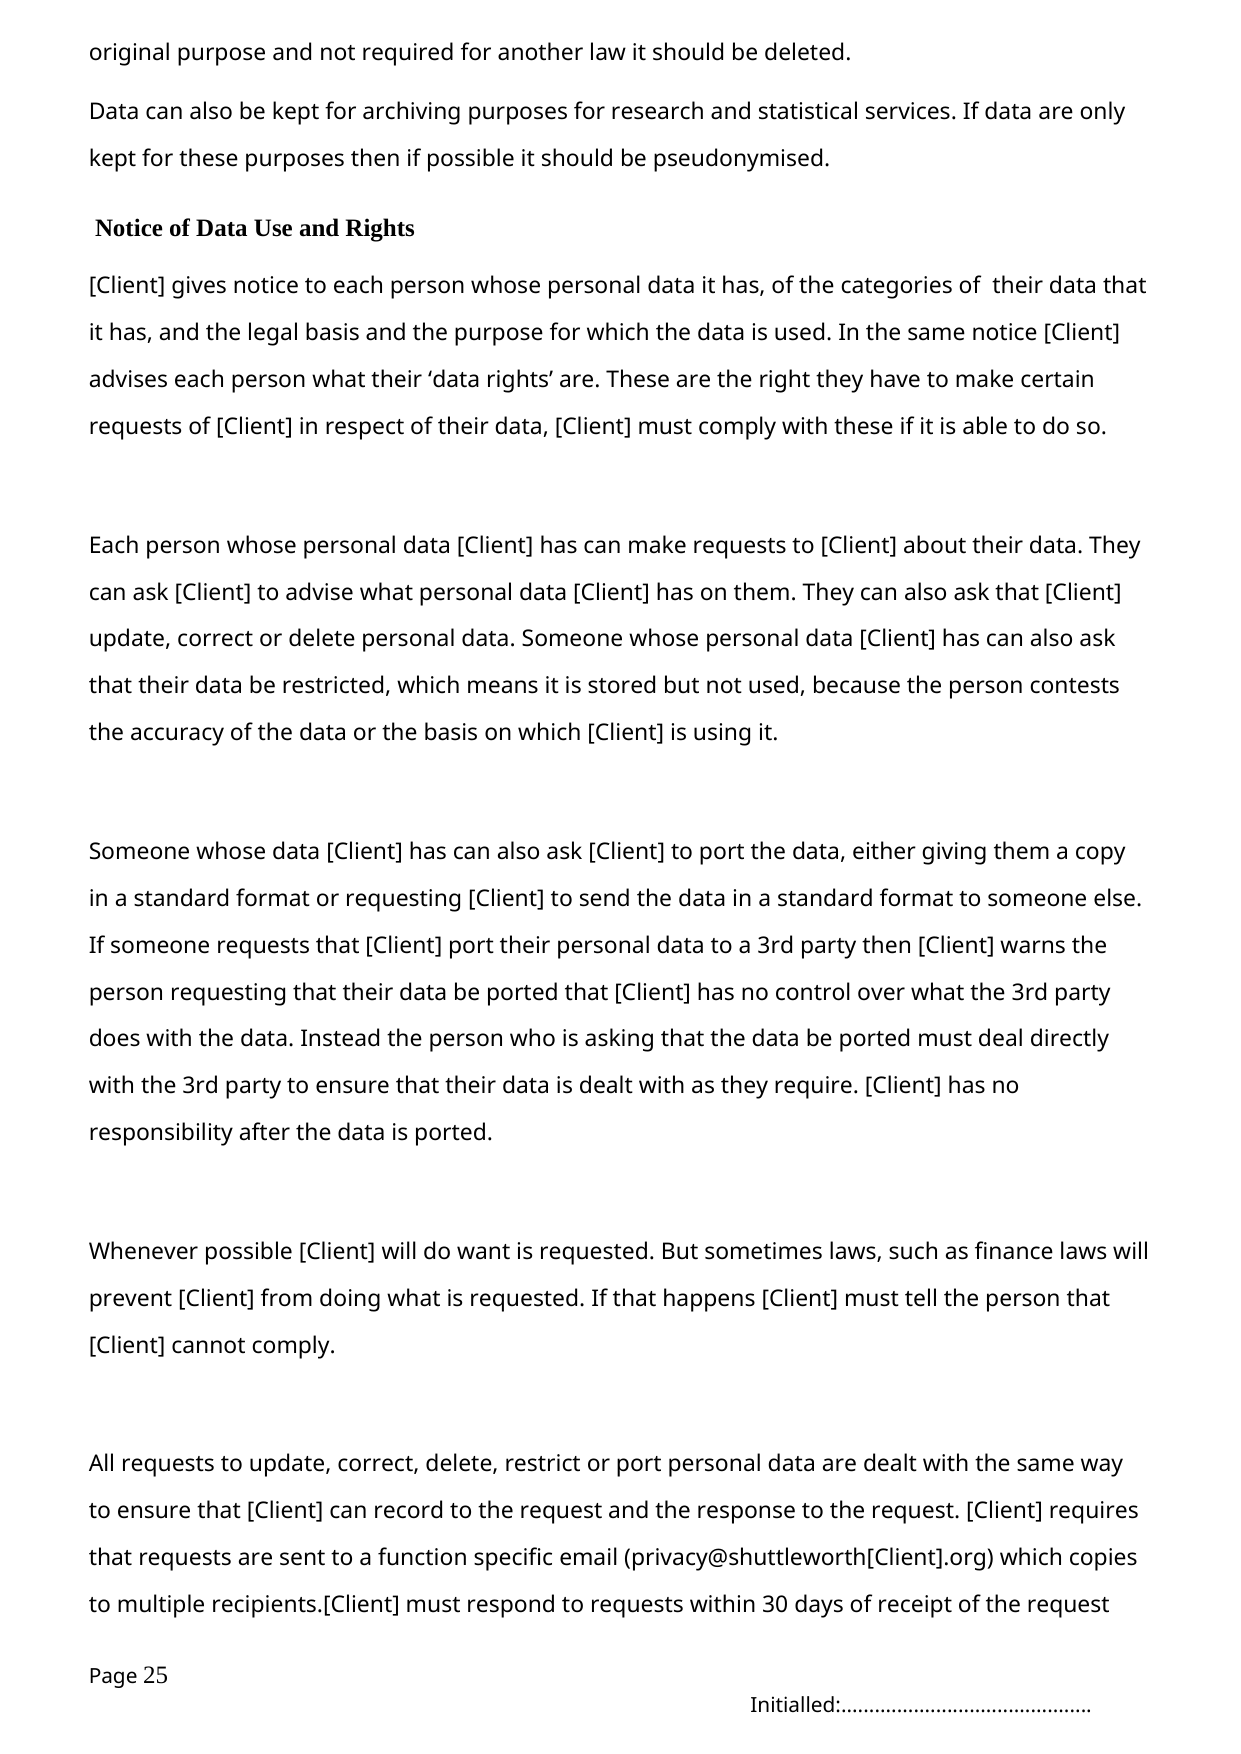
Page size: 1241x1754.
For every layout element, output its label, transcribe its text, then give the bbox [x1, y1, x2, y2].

text Whenever possible [Client] will do want is requested. But sometimes laws, such as finance laws will prevent [Client] from doing what is requested. If that happens [Client] must tell the person that [Client] cannot comply. [88, 1235, 1152, 1360]
text All requests to update, correct, delete, restrict or port personal data are dealt with the same way to ensure that [Client] can record to the request and the response to the request. [Client] requires that requests are sent to a function specific email (privacy@shuttleworth[Client].org) which copies to multiple recipients.[Client] must respond to requests within 30 days of receipt of the request [88, 1447, 1152, 1619]
text original purpose and not required for another law it should be deleted. [88, 35, 1152, 67]
text Data can also be kept for archiving purposes for research and statistical services. If data are only kept for these purposes then if possible it should be pseudonymised. [88, 95, 1152, 173]
text [Client] gives notice to each person whose personal data it has, of the categories of their data that it has, and the legal basis and the purpose for which the data is used. In the same notice [Client] advises each person what their ‘data rights’ are. These are the right they have to make certain requests of [Client] in respect of their data, [Client] must comply with these if it is able to do so. [88, 269, 1152, 441]
text Each person whose personal data [Client] has can make requests to [Client] about their data. They can ask [Client] to advise what personal data [Client] has on them. They can also ask that [Client] update, correct or delete personal data. Someone whose personal data [Client] has can also ask that their data be restricted, which means it is stored but not used, because the person contests the accuracy of the data or the basis on which [Client] is using it. [88, 528, 1152, 747]
subtitle ​ Notice of Data Use and Rights [88, 213, 1152, 242]
text Someone whose data [Client] has can also ask [Client] to port the data, either giving them a copy in a standard format or requesting [Client] to send the data in a standard format to someone else. If someone requests that [Client] port their personal data to a 3rd party then [Client] warns the person requesting that their data be ported that [Client] has no control over what the 3rd party does with the data. Instead the person who is asking that the data be ported must deal directly with the 3rd party to ensure that their data is dealt with as they require. [Client] has no responsibility after the data is ported. [88, 835, 1152, 1147]
